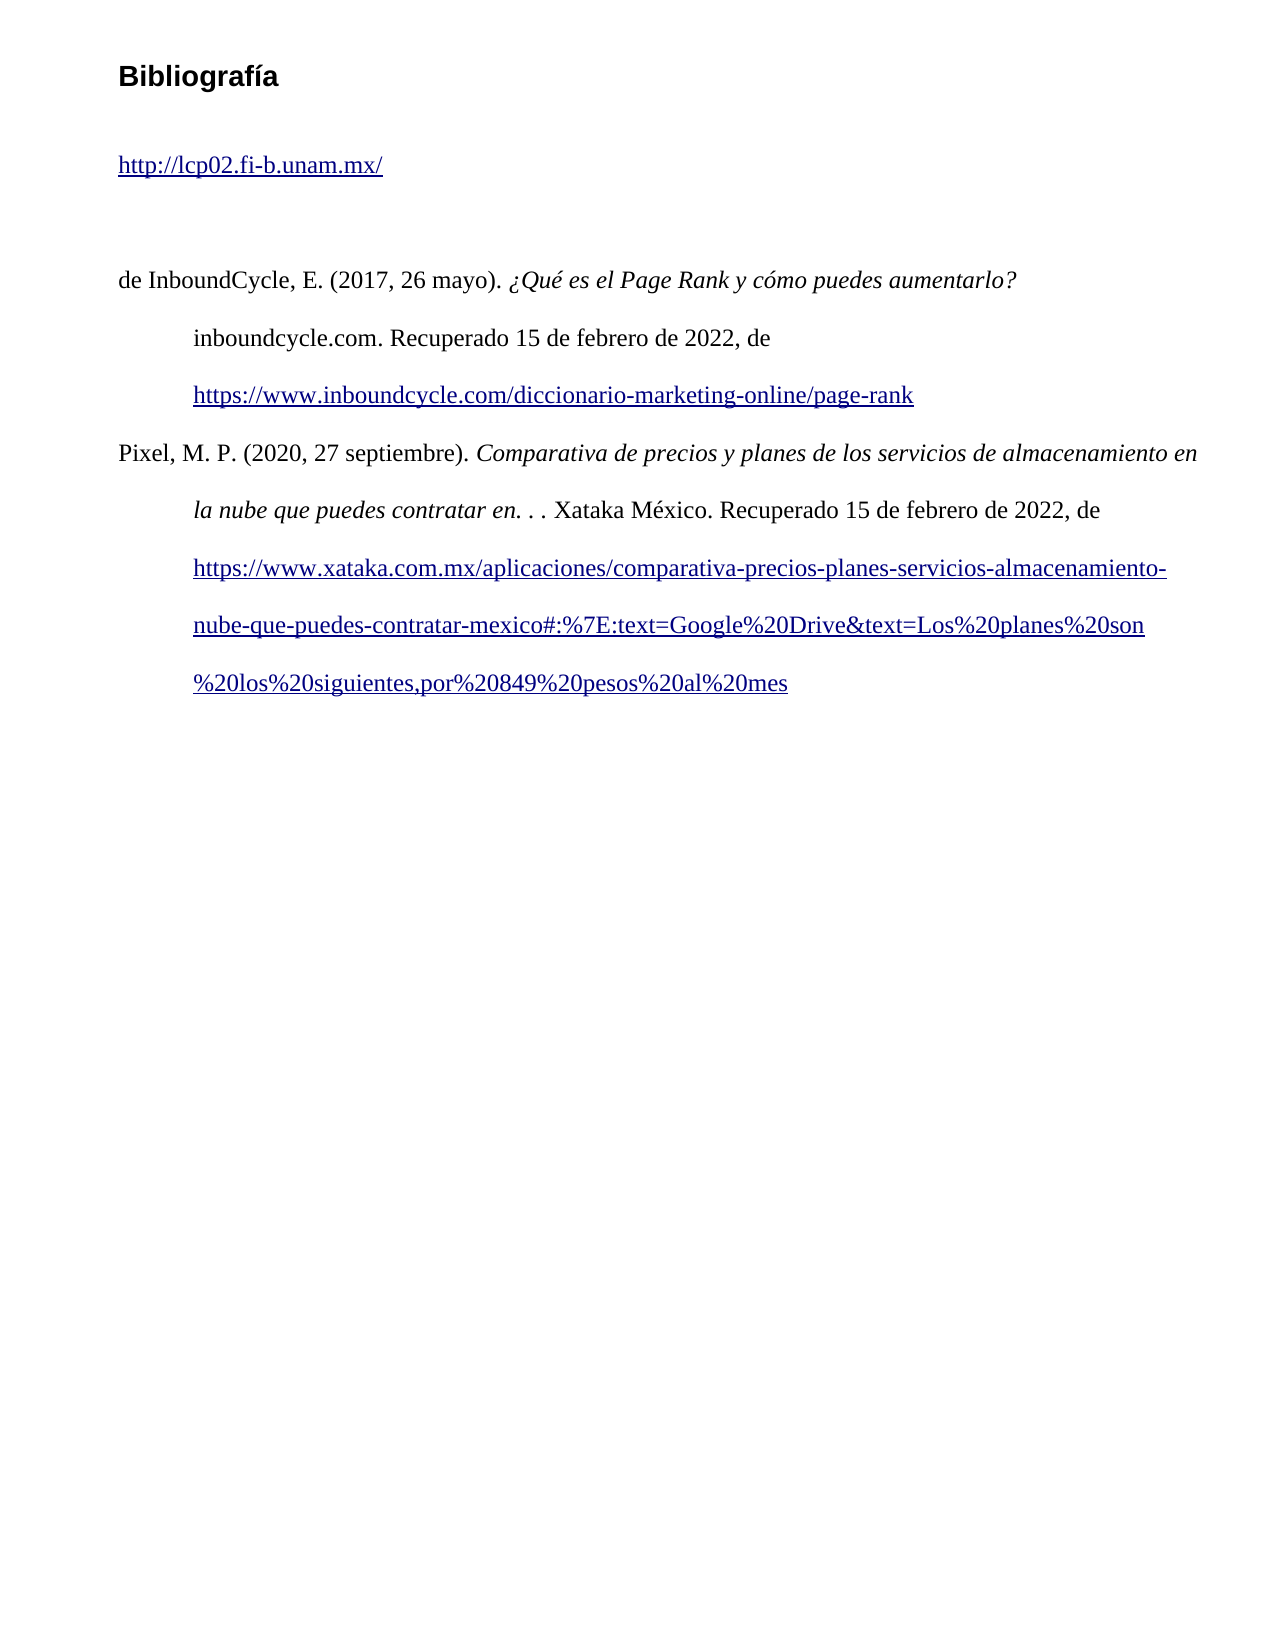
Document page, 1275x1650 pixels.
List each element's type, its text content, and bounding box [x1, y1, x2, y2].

text Pixel, M. P. (2020, 27 septiembre). Comparativa de precios y planes de los servicios de almacenamiento en la nube que puedes contratar en. . . Xataka México. Recuperado 15 de febrero de 2022, de https://www.xataka.com.mx/aplicaciones/comparativa-precios-planes-servicios-almacenamiento-nube-que-puedes-contratar-mexico#:%7E:text=Google%20Drive&text=Los%20planes%20son%20los%20siguientes,por%20849%20pesos%20al%20mes [118, 438, 1205, 696]
text de InboundCycle, E. (2017, 26 mayo). ¿Qué es el Page Rank y cómo puedes aumentarlo? inboundcycle.com. Recuperado 15 de febrero de 2022, de https://www.inboundcycle.com/diccionario-marketing-online/page-rank [118, 265, 1205, 409]
text http://lcp02.fi-b.unam.mx/ [118, 150, 1205, 179]
text Bibliografía [118, 59, 1205, 93]
